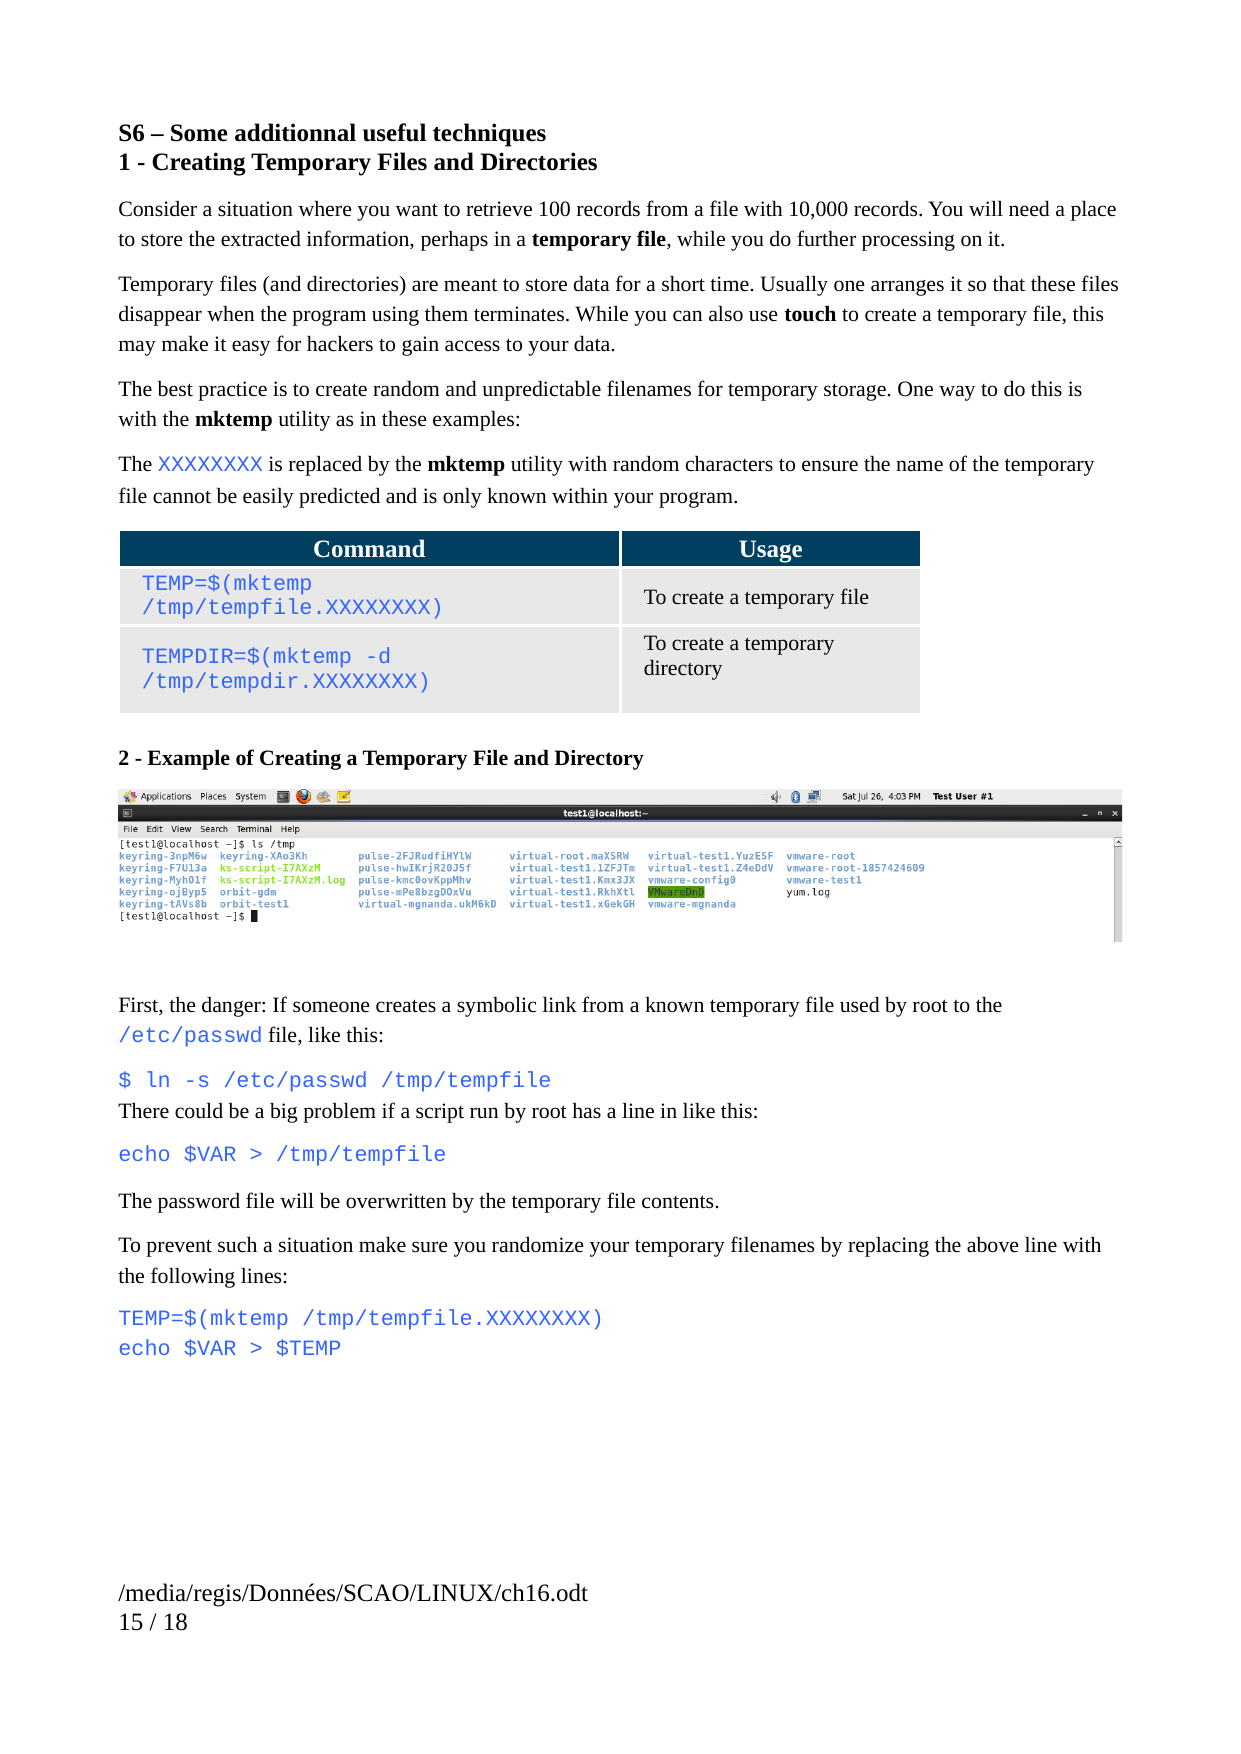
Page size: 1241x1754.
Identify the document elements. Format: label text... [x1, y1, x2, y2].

text Temporary files (and directories) are meant to store data for a short time. Usually one arranges it so that these files disappear when the program using them terminates. While you can also use touch to create a temporary file, this may make it easy for hackers to gain access to your data. [118, 271, 1122, 357]
text Consider a situation where you want to retrieve 100 records from a file with 10,000 records. You will need a place to store the extracted information, perhaps in a temporary file, while you do further processing on it. [118, 196, 1122, 251]
text 1 - Creating Temporary Files and Directories [118, 147, 1122, 176]
text First, the danger: If someone creates a symbolic link from a known temporary file used by root to the /etc/passwd file, like this: [118, 992, 1122, 1049]
text The best practice is to create random and unpredictable filenames for temporary storage. One way to do this is with the mktemp utility as in these examples: [118, 376, 1122, 432]
text S6 – Some additionnal useful techniques [118, 118, 1122, 147]
table_header Usage [622, 531, 920, 566]
table_cell TEMPDIR=$(mktemp -d /tmp/tempdir.XXXXXXXX) [120, 627, 619, 713]
text To prevent such a situation make sure you randomize your temporary filenames by replacing the above line with the following lines: [118, 1232, 1122, 1288]
text The XXXXXXXX is replaced by the mktemp utility with random characters to ensure the name of the temporary file cannot be easily predicted and is only known within your program. [118, 451, 1122, 508]
table_cell To create a temporary directory [622, 627, 920, 713]
table_header Command [120, 531, 619, 566]
text echo $VAR > /tmp/tempfile [118, 1143, 1122, 1168]
text 2 - Example of Creating a Temporary File and Directory [118, 745, 1122, 770]
text The password file will be overwritten by the temporary file contents. [118, 1188, 1122, 1213]
picture [118, 789, 1123, 942]
table_cell TEMP=$(mktemp /tmp/tempfile.XXXXXXXX) [120, 569, 619, 624]
text $ ln -s /etc/passwd /tmp/tempfile There could be a big problem if a script run by root has a line in like this: [118, 1069, 1122, 1124]
table_cell To create a temporary file [622, 569, 920, 624]
text TEMP=$(mktemp /tmp/tempfile.XXXXXXXX) echo $VAR > $TEMP [118, 1307, 1122, 1362]
